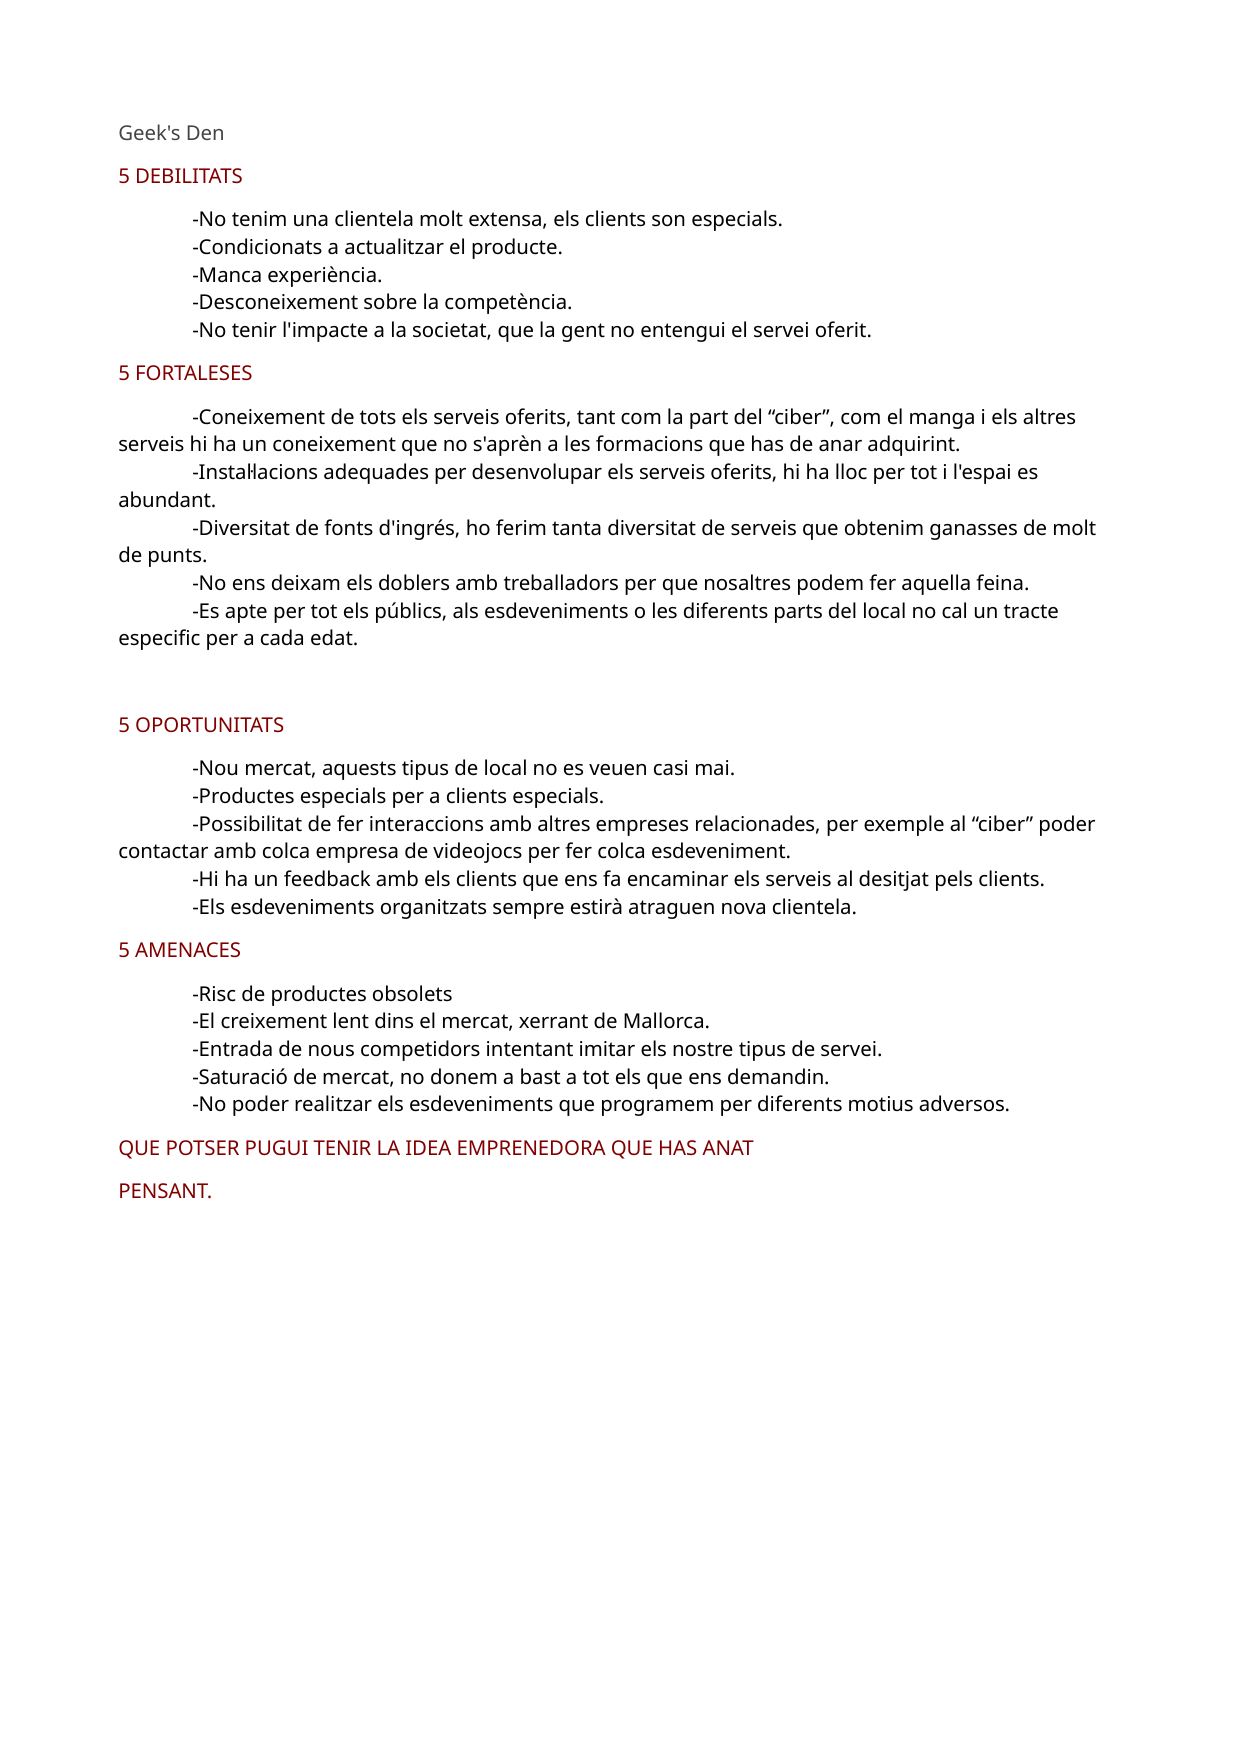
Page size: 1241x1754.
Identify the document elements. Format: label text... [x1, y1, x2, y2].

text 5 FORTALESES [118, 359, 1122, 387]
text 5 DEBILITATS [118, 161, 1122, 189]
text PENSANT. [118, 1177, 1122, 1204]
text QUE POTSER PUGUI TENIR LA IDEA EMPRENEDORA QUE HAS ANAT [118, 1133, 1122, 1161]
text -Coneixement de tots els serveis oferits, tant com la part del “ciber”, com el manga i els altres serveis hi ha un coneixement que no s'aprèn a les formacions que has de anar adquirint. -Instal·lacions adequades per desenvolupar els serveis oferits, hi ha lloc per tot i l'espai es abundant. -Diversitat de fonts d'ingrés, ho ferim tanta diversitat de serveis que obtenim ganasses de molt de punts. -No ens deixam els doblers amb treballadors per que nosaltres podem fer aquella feina. -Es apte per tot els públics, als esdeveniments o les diferents parts del local no cal un tracte especific per a cada edat. [118, 402, 1122, 652]
text -No tenim una clientela molt extensa, els clients son especials. -Condicionats a actualitzar el producte. -Manca experiència. -Desconeixement sobre la competència. -No tenir l'impacte a la societat, que la gent no entengui el servei oferit. [118, 205, 1122, 343]
text Geek's Den [118, 118, 1122, 146]
text 5 AMENACES [118, 936, 1122, 963]
text -Nou mercat, aquests tipus de local no es veuen casi mai. -Productes especials per a clients especials. -Possibilitat de fer interaccions amb altres empreses relacionades, per exemple al “ciber” poder contactar amb colca empresa de videojocs per fer colca esdeveniment. -Hi ha un feedback amb els clients que ens fa encaminar els serveis al desitjat pels clients. -Els esdeveniments organitzats sempre estirà atraguen nova clientela. [118, 754, 1122, 920]
text -Risc de productes obsolets -El creixement lent dins el mercat, xerrant de Mallorca. -Entrada de nous competidors intentant imitar els nostre tipus de servei. -Saturació de mercat, no donem a bast a tot els que ens demandin. -No poder realitzar els esdeveniments que programem per diferents motius adversos. [118, 979, 1122, 1118]
text 5 OPORTUNITATS [118, 711, 1122, 738]
